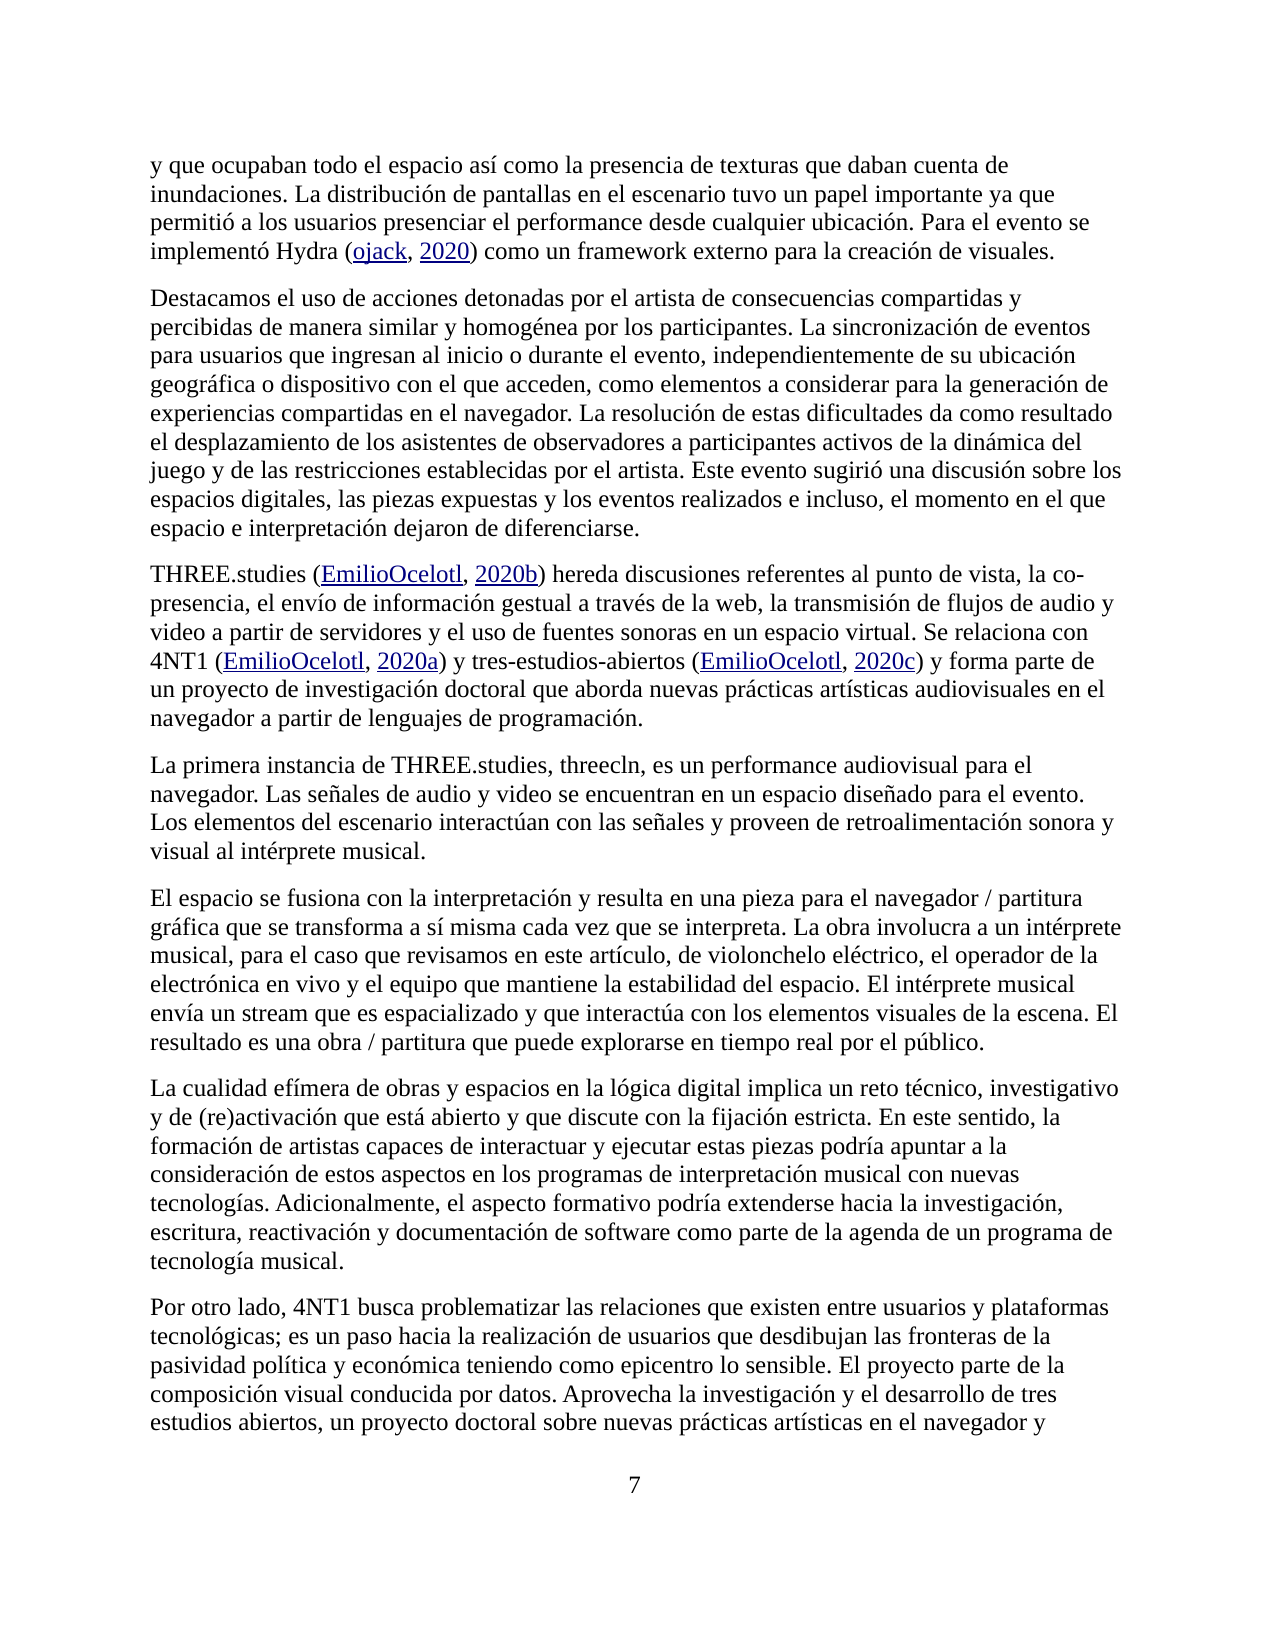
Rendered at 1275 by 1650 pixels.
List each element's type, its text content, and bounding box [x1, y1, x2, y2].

text La cualidad efímera de obras y espacios en la lógica digital implica un reto técnico, investigativo y de (re)activación que está abierto y que discute con la fijación estricta. En este sentido, la formación de artistas capaces de interactuar y ejecutar estas piezas podría apuntar a la consideración de estos aspectos en los programas de interpretación musical con nuevas tecnologías. Adicionalmente, el aspecto formativo podría extenderse hacia la investigación, escritura, reactivación y documentación de software como parte de la agenda de un programa de tecnología musical. [150, 1073, 1125, 1274]
text Por otro lado, 4NT1 busca problematizar las relaciones que existen entre usuarios y plataformas tecnológicas; es un paso hacia la realización de usuarios que desdibujan las fronteras de la pasividad política y económica teniendo como epicentro lo sensible. El proyecto parte de la composición visual conducida por datos. Aprovecha la investigación y el desarrollo de tres estudios abiertos, un proyecto doctoral sobre nuevas prácticas artísticas en el navegador y [150, 1292, 1125, 1436]
text THREE.studies (EmilioOcelotl, 2020b) hereda discusiones referentes al punto de vista, la co-presencia, el envío de información gestual a través de la web, la transmisión de flujos de audio y video a partir de servidores y el uso de fuentes sonoras en un espacio virtual. Se relaciona con 4NT1 (EmilioOcelotl, 2020a) y tres-estudios-abiertos (EmilioOcelotl, 2020c) y forma parte de un proyecto de investigación doctoral que aborda nuevas prácticas artísticas audiovisuales en el navegador a partir de lenguajes de programación. [150, 559, 1125, 732]
text El espacio se fusiona con la interpretación y resulta en una pieza para el navegador / partitura gráfica que se transforma a sí misma cada vez que se interpreta. La obra involucra a un intérprete musical, para el caso que revisamos en este artículo, de violonchelo eléctrico, el operador de la electrónica en vivo y el equipo que mantiene la estabilidad del espacio. El intérprete musical envía un stream que es espacializado y que interactúa con los elementos visuales de la escena. El resultado es una obra / partitura que puede explorarse en tiempo real por el público. [150, 883, 1125, 1055]
text y que ocupaban todo el espacio así como la presencia de texturas que daban cuenta de inundaciones. La distribución de pantallas en el escenario tuvo un papel importante ya que permitió a los usuarios presenciar el performance desde cualquier ubicación. Para el evento se implementó Hydra (ojack, 2020) como un framework externo para la creación de visuales. [150, 150, 1125, 265]
text La primera instancia de THREE.studies, threecln, es un performance audiovisual para el navegador. Las señales de audio y video se encuentran en un espacio diseñado para el evento. Los elementos del escenario interactúan con las señales y proveen de retroalimentación sonora y visual al intérprete musical. [150, 750, 1125, 865]
text Destacamos el uso de acciones detonadas por el artista de consecuencias compartidas y percibidas de manera similar y homogénea por los participantes. La sincronización de eventos para usuarios que ingresan al inicio o durante el evento, independientemente de su ubicación geográfica o dispositivo con el que acceden, como elementos a considerar para la generación de experiencias compartidas en el navegador. La resolución de estas dificultades da como resultado el desplazamiento de los asistentes de observadores a participantes activos de la dinámica del juego y de las restricciones establecidas por el artista. Este evento sugirió una discusión sobre los espacios digitales, las piezas expuestas y los eventos realizados e incluso, el momento en el que espacio e interpretación dejaron de diferenciarse. [150, 283, 1125, 542]
